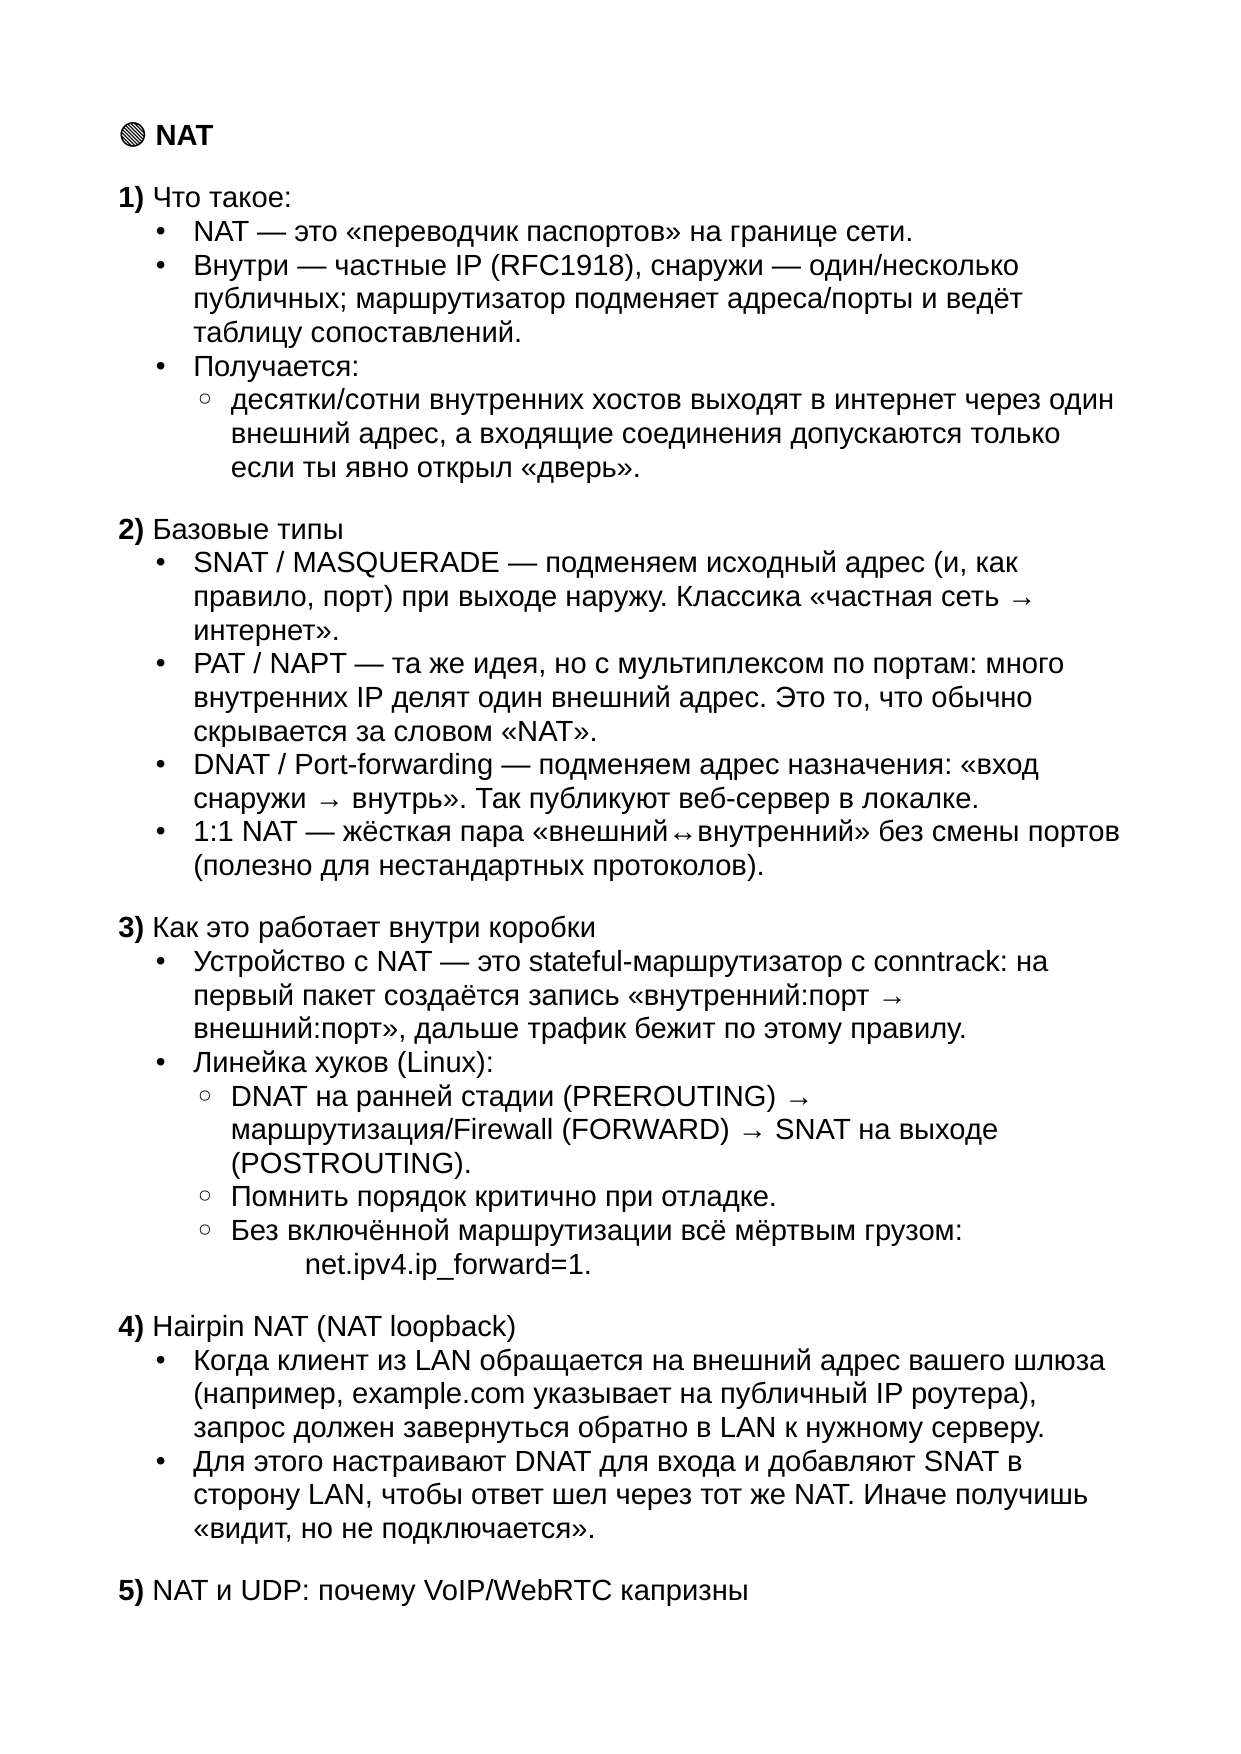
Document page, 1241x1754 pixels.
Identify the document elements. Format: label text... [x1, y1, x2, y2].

list NAT — это «переводчик паспортов» на границе сети. [156, 214, 1122, 248]
text 2) Базовые типы [118, 512, 1122, 545]
list Без включённой маршрутизации всё мёртвым грузом: net.ipv4.ip_forward=1. [193, 1213, 1122, 1280]
text 5) NAT и UDP: почему VoIP/WebRTC капризны [118, 1573, 1122, 1607]
text 1) Что такое: [118, 180, 1122, 214]
list DNAT / Port-forwarding — подменяем адрес назначения: «вход снаружи → внутрь». Так публикуют веб-сервер в локалке. [156, 747, 1122, 814]
list Получается: [156, 348, 1122, 382]
list Для этого настраивают DNAT для входа и добавляют SNAT в сторону LAN, чтобы ответ шел через тот же NAT. Иначе получишь «видит, но не подключается». [156, 1443, 1122, 1544]
list Устройство с NAT — это stateful-маршрутизатор с conntrack: на первый пакет создаётся запись «внутренний:порт → внешний:порт», дальше трафик бежит по этому правилу. [156, 944, 1122, 1045]
text 🟢 NAT [118, 118, 1122, 152]
list PAT / NAPT — та же идея, но с мультиплексом по портам: много внутренних IP делят один внешний адрес. Это то, что обычно скрывается за словом «NAT». [156, 646, 1122, 747]
list Внутри — частные IP (RFC1918), снаружи — один/несколько публичных; маршрутизатор подменяет адреса/порты и ведёт таблицу сопоставлений. [156, 248, 1122, 348]
list Линейка хуков (Linux): [156, 1045, 1122, 1078]
text 4) Hairpin NAT (NAT loopback) [118, 1309, 1122, 1343]
list Помнить порядок критично при отладке. [193, 1179, 1122, 1213]
text 3) Как это работает внутри коробки [118, 910, 1122, 944]
list десятки/сотни внутренних хостов выходят в интернет через один внешний адрес, а входящие соединения допускаются только если ты явно открыл «дверь». [193, 382, 1122, 483]
list SNAT / MASQUERADE — подменяем исходный адрес (и, как правило, порт) при выходе наружу. Классика «частная сеть → интернет». [156, 545, 1122, 646]
list Когда клиент из LAN обращается на внешний адрес вашего шлюза (например, example.com указывает на публичный IP роутера), запрос должен завернуться обратно в LAN к нужному серверу. [156, 1343, 1122, 1443]
list 1:1 NAT — жёсткая пара «внешний↔внутренний» без смены портов (полезно для нестандартных протоколов). [156, 814, 1122, 882]
list DNAT на ранней стадии (PREROUTING) → маршрутизация/Firewall (FORWARD) → SNAT на выходе (POSTROUTING). [193, 1078, 1122, 1179]
